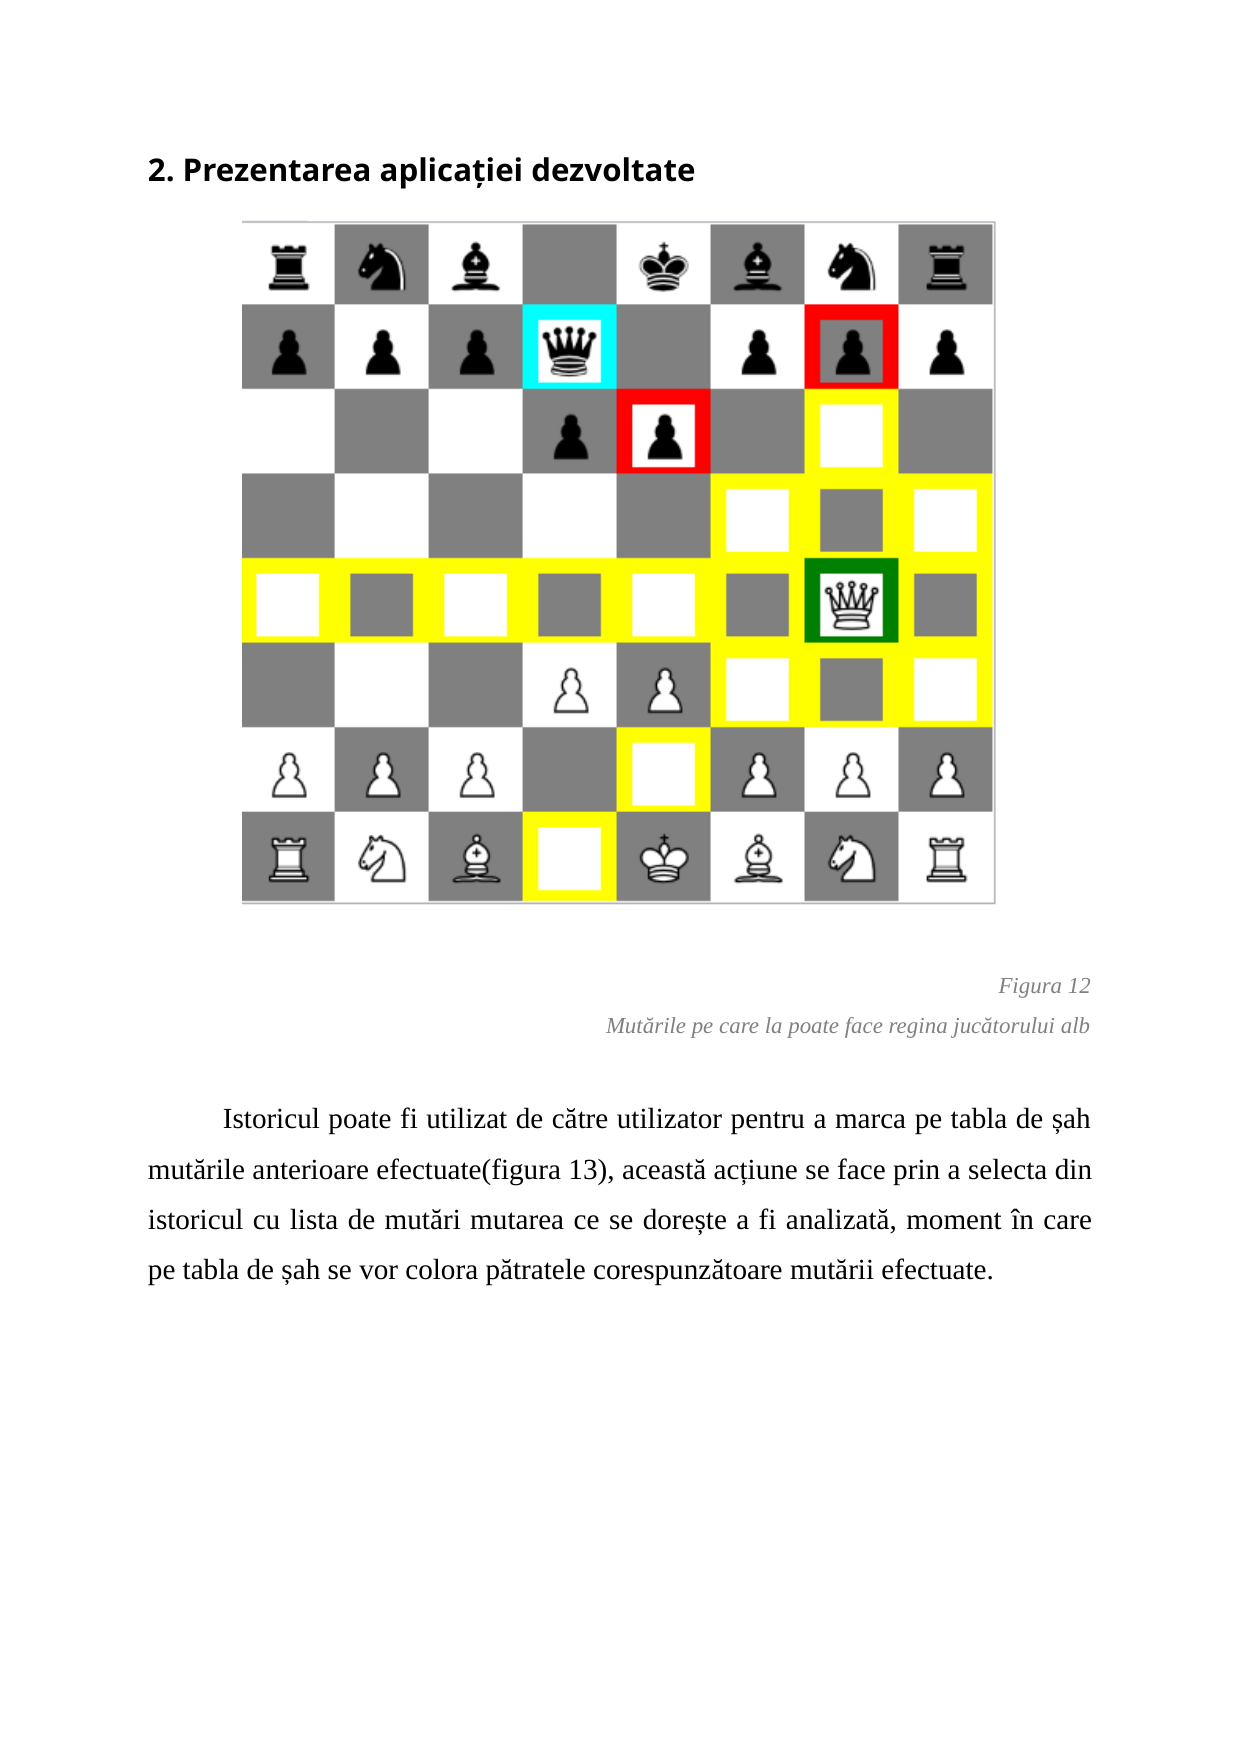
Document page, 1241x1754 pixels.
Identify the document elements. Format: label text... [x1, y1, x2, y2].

text Istoricul poate fi utilizat de către utilizator pentru a marca pe tabla de șah mutările anterioare efectuate(figura 13), această acțiune se face prin a selecta din istoricul cu lista de mutări mutarea ce se dorește a fi analizată, moment în care pe tabla de șah se vor colora pătratele corespunzătoare mutării efectuate. [148, 1102, 1093, 1286]
text Figura 12 [148, 972, 1093, 999]
text Mutările pe care la poate face regina jucătorului alb [148, 1012, 1093, 1038]
picture [242, 220, 999, 906]
